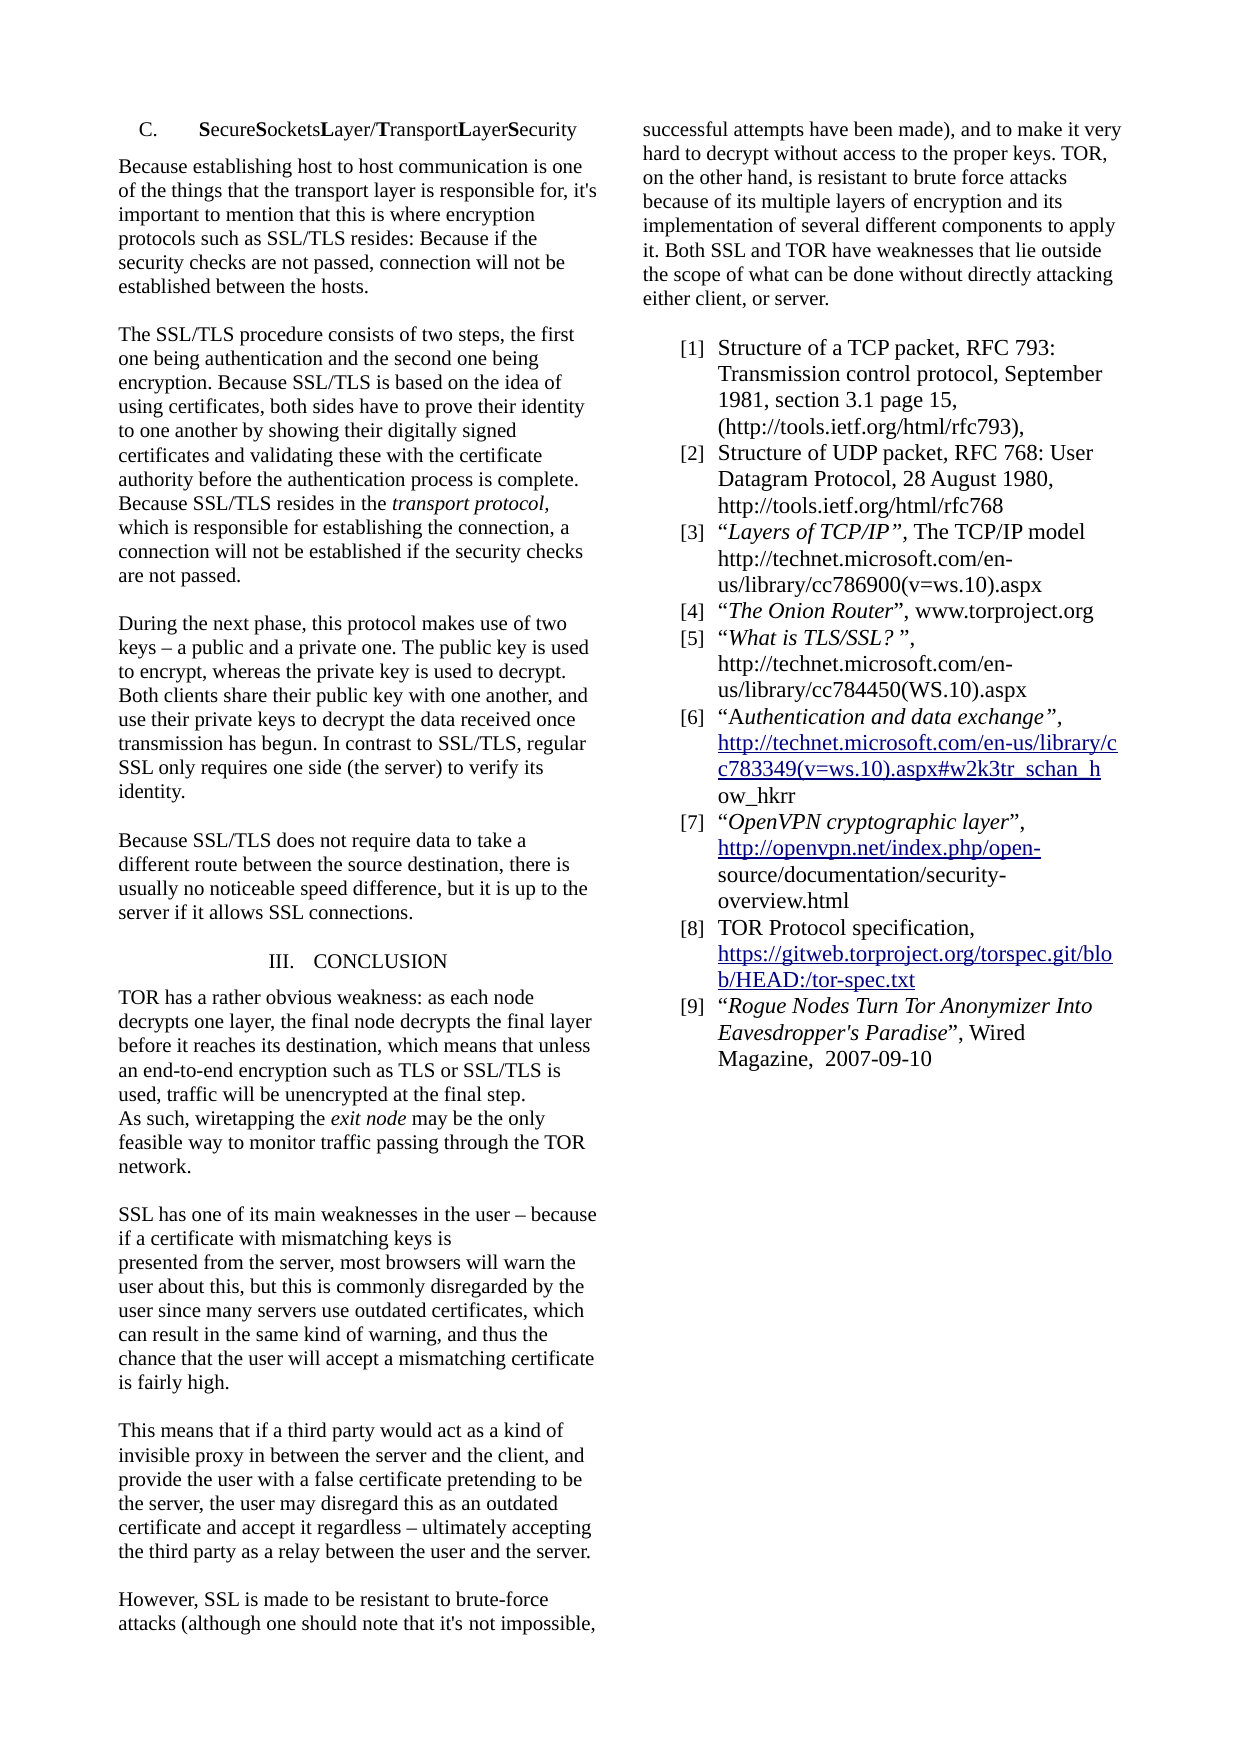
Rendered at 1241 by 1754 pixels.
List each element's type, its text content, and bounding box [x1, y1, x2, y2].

list “OpenVPN cryptographic layer”, http://openvpn.net/index.php/open- source/documentation/security-overview.html [680, 808, 1122, 913]
list Structure of a TCP packet, RFC 793: Transmission control protocol, September 1981, section 3.1 page 15, (http://tools.ietf.org/html/rfc793), [680, 334, 1122, 439]
text As such, wiretapping the exit node may be the only feasible way to monitor traffic passing through the TOR network. [118, 1106, 598, 1178]
list “The Onion Router”, www.torproject.org [680, 597, 1122, 624]
list “Authentication and data exchange”, http://technet.microsoft.com/en-us/library/cc783349(v=ws.10).aspx#w2k3tr_schan_h ow_hkrr [680, 703, 1122, 808]
list Structure of UDP packet, RFC 768: User Datagram Protocol, 28 August 1980, http://tools.ietf.org/html/rfc768 [680, 439, 1122, 518]
text TOR has a rather obvious weakness: as each node decrypts one layer, the final node decrypts the final layer before it reaches its destination, which means that unless an end-to-end encryption such as TLS or SSL/TLS is used, traffic will be unencrypted at the final step. [118, 985, 598, 1106]
list TOR Protocol specification, https://gitweb.torproject.org/torspec.git/blob/HEAD:/tor-spec.txt [680, 913, 1122, 993]
text During the next phase, this protocol makes use of two keys – a public and a private one. The public key is used to encrypt, whereas the private key is used to decrypt. Both clients share their public key with one another, and use their private keys to decrypt the data received once transmission has begun. In contrast to SSL/TLS, regular SSL only requires one side (the server) to verify its identity. [118, 611, 598, 803]
text Because SSL/TLS does not require data to take a different route between the source destination, there is usually no noticeable speed difference, but it is up to the server if it allows SSL connections. [118, 827, 598, 924]
text successful attempts have been made), and to make it very hard to decrypt without access to the proper keys. TOR, on the other hand, is resistant to brute force attacks because of its multiple layers of encryption and its implementation of several different components to apply it. Both SSL and TOR have weaknesses that lie outside the scope of what can be done without directly attacking either client, or server. [643, 117, 1122, 310]
subtitle SecureSocketsLayer/TransportLayerSecurity [118, 117, 598, 141]
subtitle CONCLUSION [118, 949, 598, 973]
list “What is TLS/SSL? ”, http://technet.microsoft.com/en- us/library/cc784450(WS.10).aspx [680, 624, 1122, 703]
text Because establishing host to host communication is one of the things that the transport layer is responsible for, it's important to mention that this is where encryption protocols such as SSL/TLS resides: Because if the security checks are not passed, connection will not be established between the hosts. [118, 154, 598, 298]
list “Rogue Nodes Turn Tor Anonymizer Into Eavesdropper's Paradise”, Wired Magazine, 2007-09-10 [680, 993, 1122, 1072]
text However, SSL is made to be resistant to brute-force attacks (although one should note that it's not impossible, [118, 1587, 598, 1635]
text The SSL/TLS procedure consists of two steps, the first one being authentication and the second one being encryption. Because SSL/TLS is based on the idea of using certificates, both sides have to prove their identity to one another by showing their digitally signed certificates and validating these with the certificate authority before the authentication process is complete. Because SSL/TLS resides in the transport protocol, which is responsible for establishing the connection, a connection will not be established if the security checks are not passed. [118, 322, 598, 587]
text SSL has one of its main weaknesses in the user – because if a certificate with mismatching keys is [118, 1202, 598, 1250]
list “Layers of TCP/IP”, The TCP/IP model http://technet.microsoft.com/en- us/library/cc786900(v=ws.10).aspx [680, 518, 1122, 597]
text presented from the server, most browsers will warn the user about this, but this is commonly disregarded by the user since many servers use outdated certificates, which can result in the same kind of warning, and thus the chance that the user will accept a mismatching certificate is fairly high. [118, 1250, 598, 1394]
text This means that if a third party would act as a kind of invisible proxy in between the server and the client, and provide the user with a false certificate pretending to be the server, the user may disregard this as an outdated certificate and accept it regardless – ultimately accepting the third party as a relay between the user and the server. [118, 1418, 598, 1563]
